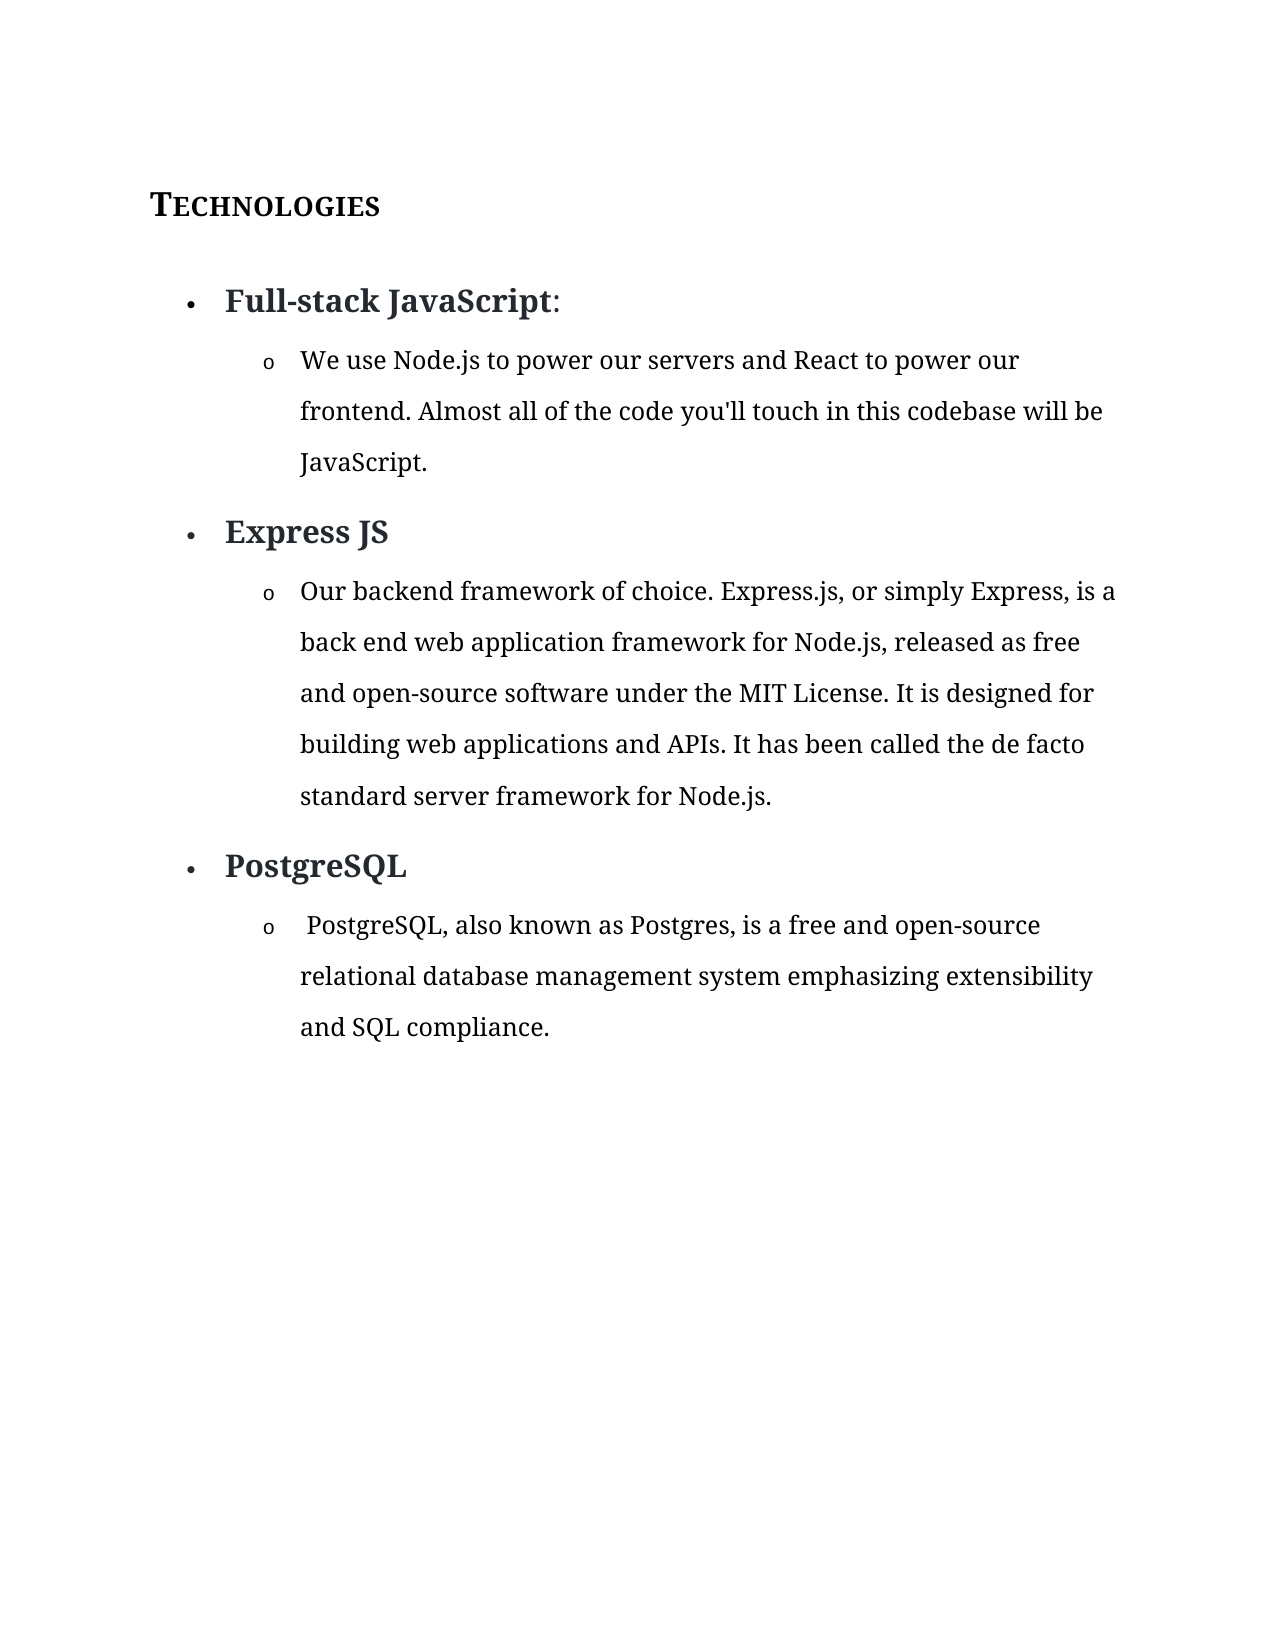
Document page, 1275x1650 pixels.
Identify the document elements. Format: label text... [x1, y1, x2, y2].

list We use Node.js to power our servers and React to power our frontend. Almost all of the code you'll touch in this codebase will be JavaScript. [262, 342, 1125, 478]
subtitle Technologies [150, 181, 1125, 227]
list Our backend framework of choice. Express.js, or simply Express, is a back end web application framework for Node.js, released as free and open-source software under the MIT License. It is designed for building web applications and APIs. It has been called the de facto standard server framework for Node.js. [262, 574, 1125, 812]
list Express JS [187, 510, 1125, 553]
list Full-stack JavaScript: [187, 278, 1125, 321]
list PostgreSQL, also known as Postgres, is a free and open-source relational database management system emphasizing extensibility and SQL compliance. [262, 908, 1125, 1044]
list PostgreSQL [187, 844, 1125, 886]
